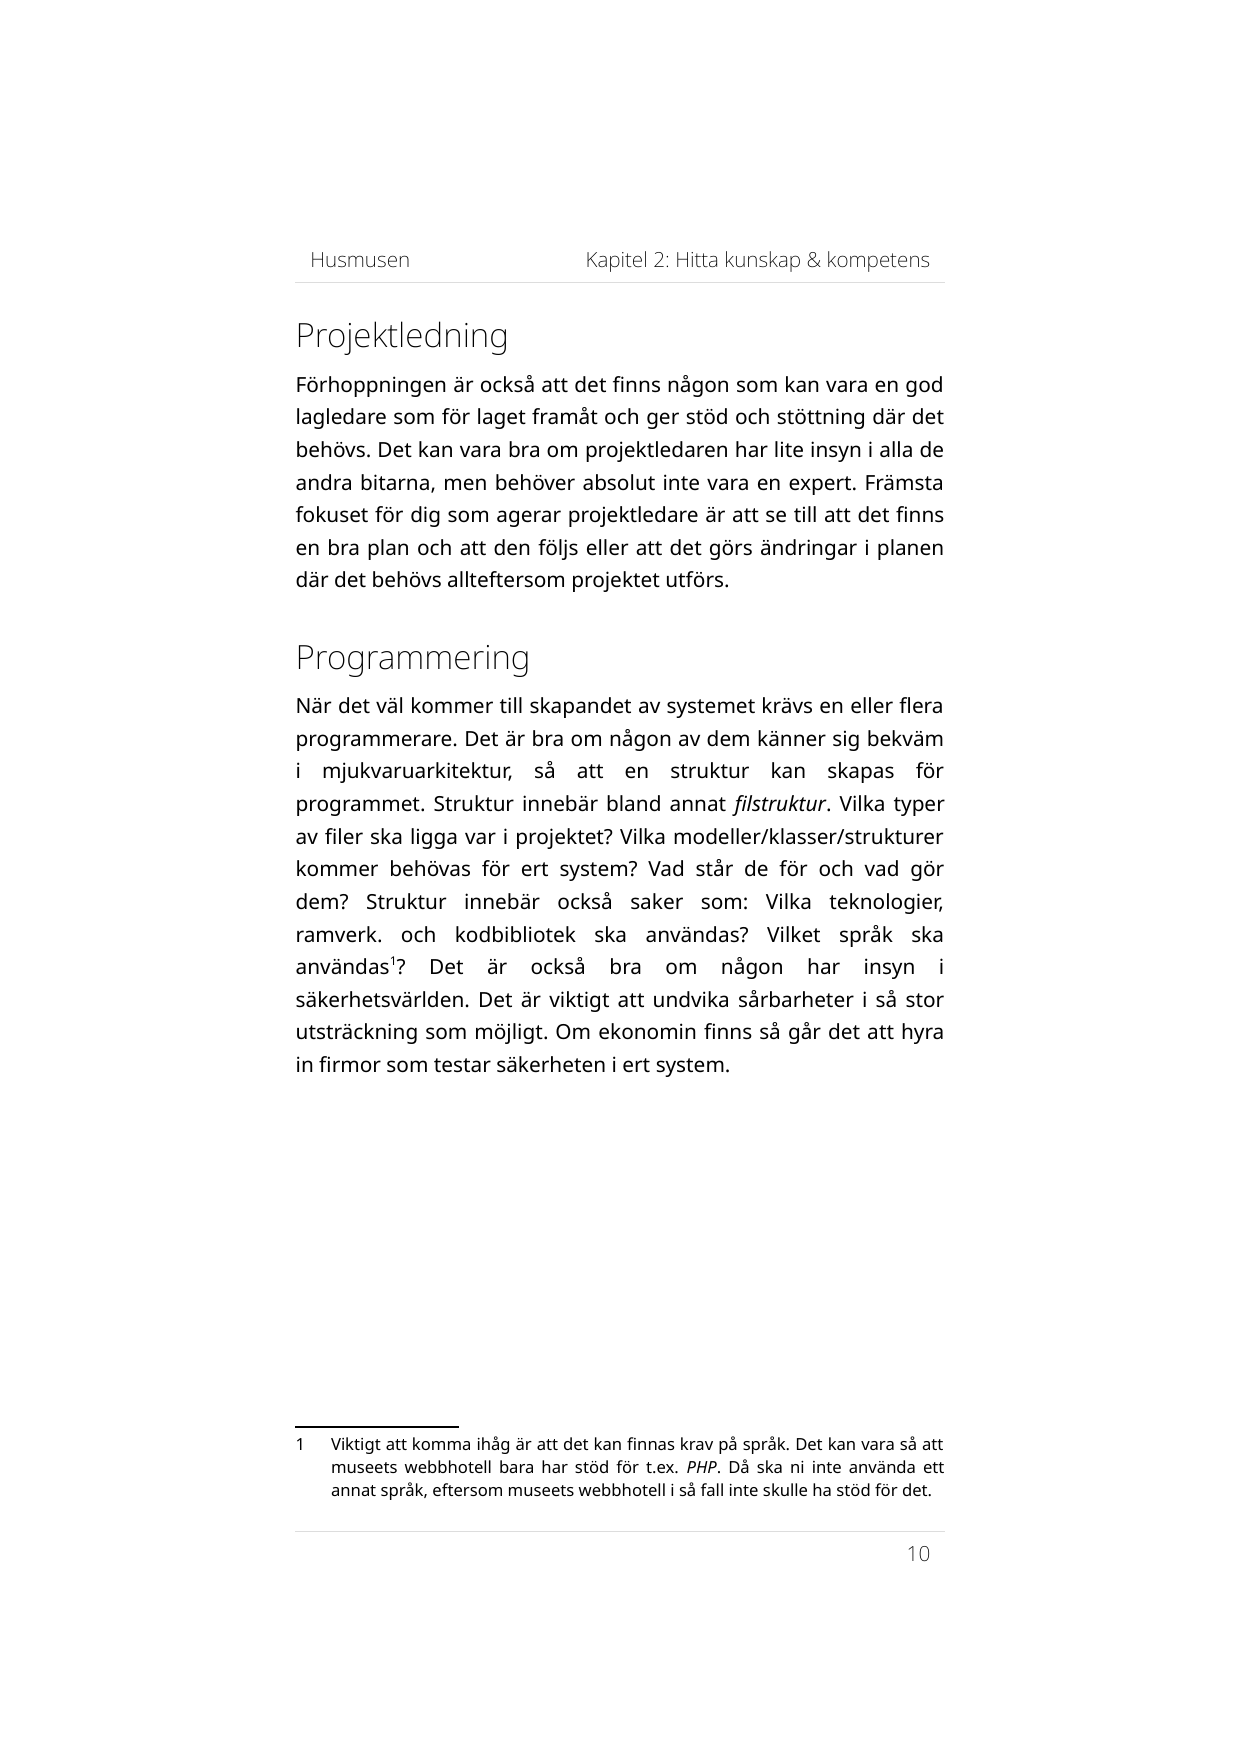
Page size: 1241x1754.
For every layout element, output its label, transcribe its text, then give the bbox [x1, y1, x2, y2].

subtitle Projektledning [295, 312, 945, 357]
text När det väl kommer till skapandet av systemet krävs en eller flera programmerare. Det är bra om någon av dem känner sig bekväm i mjukvaruarkitektur, så att en struktur kan skapas för programmet. Struktur innebär bland annat filstruktur. Vilka typer av filer ska ligga var i projektet? Vilka modeller/klasser/strukturer kommer behövas för ert system? Vad står de för och vad gör dem? Struktur innebär också saker som: Vilka teknologier, ramverk. och kodbibliotek ska användas? Vilket språk ska användas? Det är också bra om någon har insyn i säkerhetsvärlden. Det är viktigt att undvika sårbarheter i så stor utsträckning som möjligt. Om ekonomin finns så går det att hyra in firmor som testar säkerheten i ert system. [295, 691, 945, 1078]
subtitle Programmering [295, 633, 945, 679]
text Viktigt att komma ihåg är att det kan finnas krav på språk. Det kan vara så att museets webbhotell bara har stöd för t.ex. PHP. Då ska ni inte använda ett annat språk, eftersom museets webbhotell i så fall inte skulle ha stöd för det. [295, 1433, 945, 1501]
text Förhoppningen är också att det finns någon som kan vara en god lagledare som för laget framåt och ger stöd och stöttning där det behövs. Det kan vara bra om projektledaren har lite insyn i alla de andra bitarna, men behöver absolut inte vara en expert. Främsta fokuset för dig som agerar projektledare är att se till att det finns en bra plan och att den följs eller att det görs ändringar i planen där det behövs allteftersom projektet utförs. [295, 370, 945, 594]
